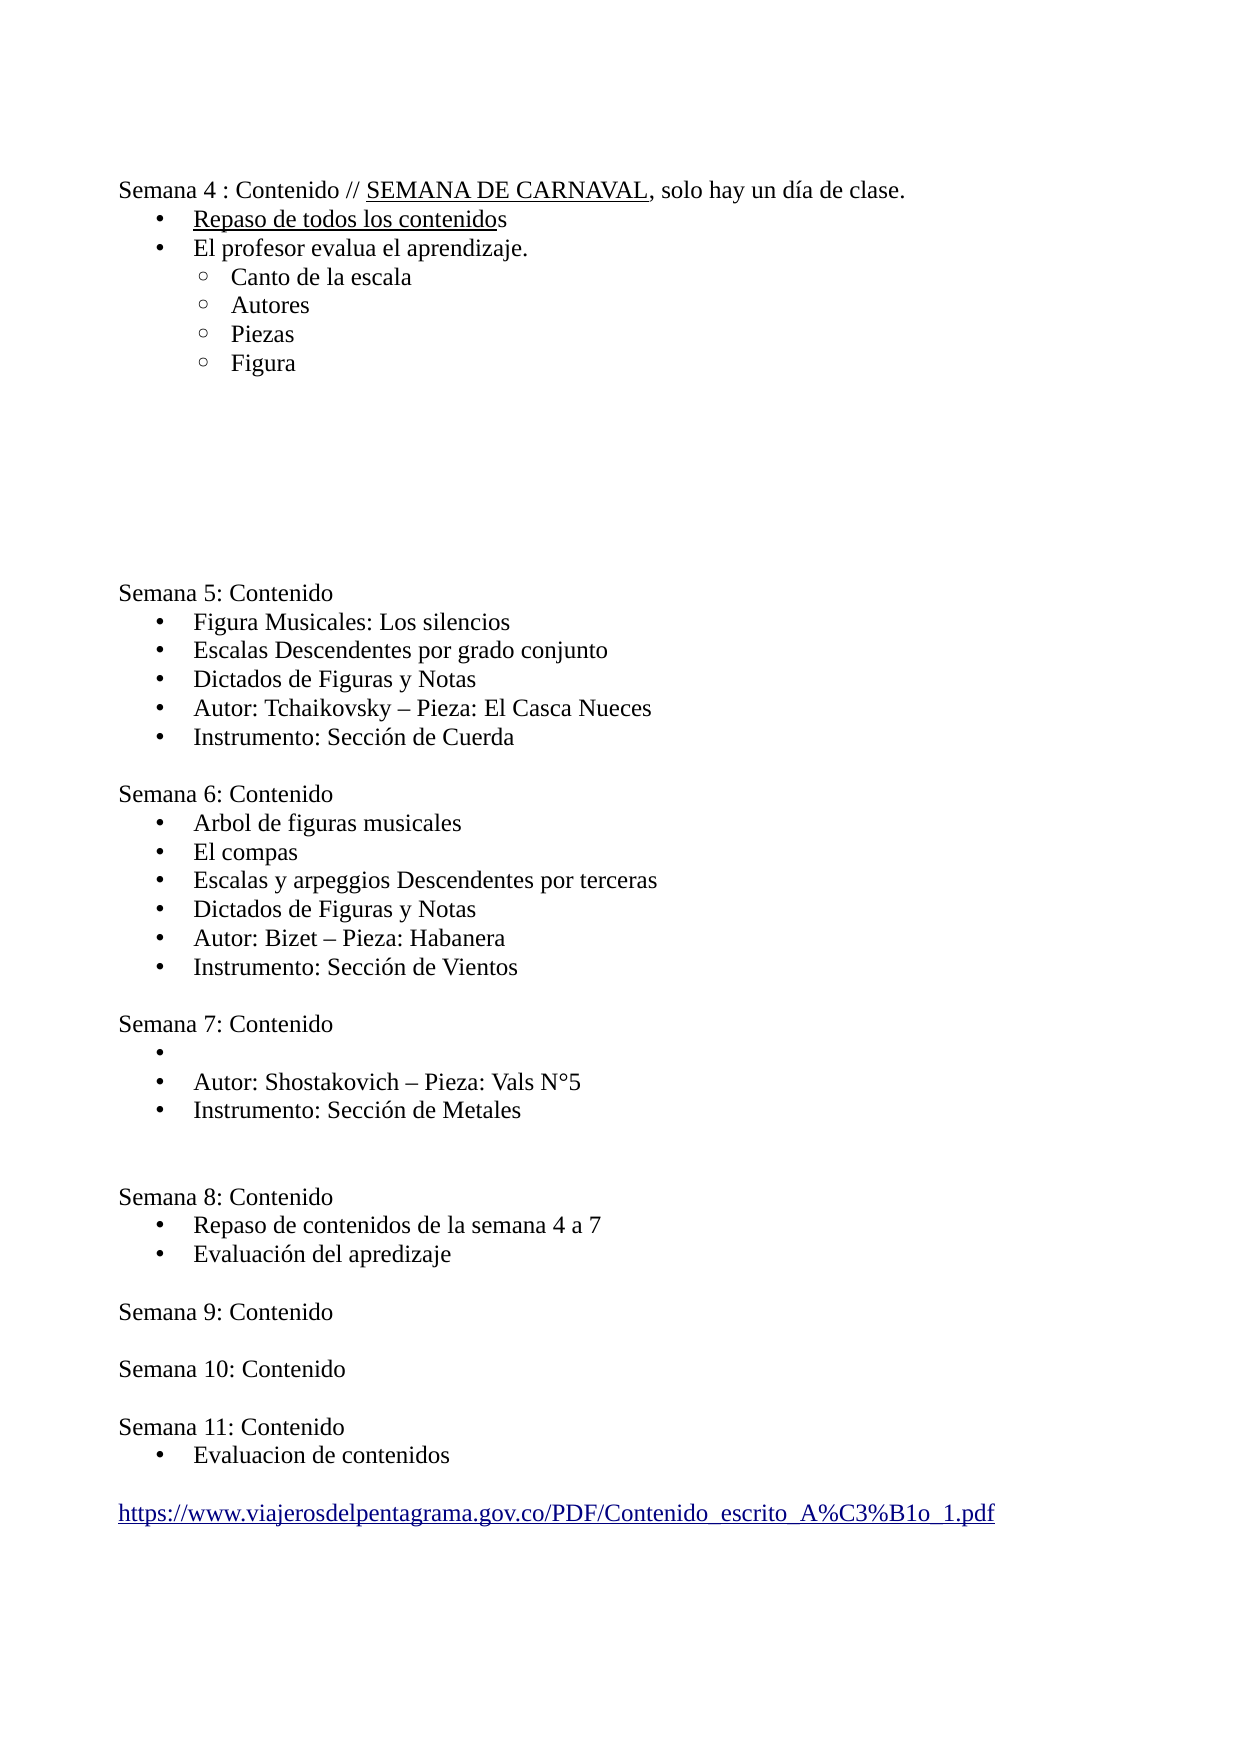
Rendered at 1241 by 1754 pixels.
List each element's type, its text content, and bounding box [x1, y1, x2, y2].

list Canto de la escala [193, 262, 1122, 291]
text Semana 9: Contenido [118, 1297, 1122, 1326]
list Dictados de Figuras y Notas [156, 664, 1122, 693]
list Repaso de todos los contenidos [156, 204, 1122, 233]
list Evaluación del apredizaje [156, 1239, 1122, 1268]
list Instrumento: Sección de Metales [156, 1096, 1122, 1124]
text https://www.viajerosdelpentagrama.gov.co/PDF/Contenido_escrito_A%C3%B1o_1.pdf [118, 1498, 1122, 1527]
text Semana 10: Contenido [118, 1354, 1122, 1383]
list Piezas [193, 319, 1122, 348]
list Figura Musicales: Los silencios [156, 607, 1122, 636]
list Repaso de contenidos de la semana 4 a 7 [156, 1211, 1122, 1239]
list Instrumento: Sección de Vientos [156, 952, 1122, 981]
text Semana 11: Contenido [118, 1412, 1122, 1441]
list Autor: Tchaikovsky – Pieza: El Casca Nueces [156, 693, 1122, 722]
text Semana 7: Contenido [118, 1009, 1122, 1038]
list Arbol de figuras musicales [156, 808, 1122, 837]
list Escalas y arpeggios Descendentes por terceras [156, 866, 1122, 894]
list Autor: Shostakovich – Pieza: Vals N°5 [156, 1067, 1122, 1096]
list Escalas Descendentes por grado conjunto [156, 636, 1122, 664]
list Evaluacion de contenidos [156, 1441, 1122, 1469]
list Dictados de Figuras y Notas [156, 894, 1122, 923]
list El profesor evalua el aprendizaje. [156, 233, 1122, 262]
list Instrumento: Sección de Cuerda [156, 722, 1122, 751]
list Autor: Bizet – Pieza: Habanera [156, 923, 1122, 952]
list Figura [193, 348, 1122, 377]
list El compas [156, 837, 1122, 866]
list Autores [193, 291, 1122, 319]
text Semana 4 : Contenido // SEMANA DE CARNAVAL, solo hay un día de clase. [118, 176, 1122, 204]
text Semana 8: Contenido [118, 1182, 1122, 1211]
text Semana 6: Contenido [118, 779, 1122, 808]
text Semana 5: Contenido [118, 578, 1122, 607]
